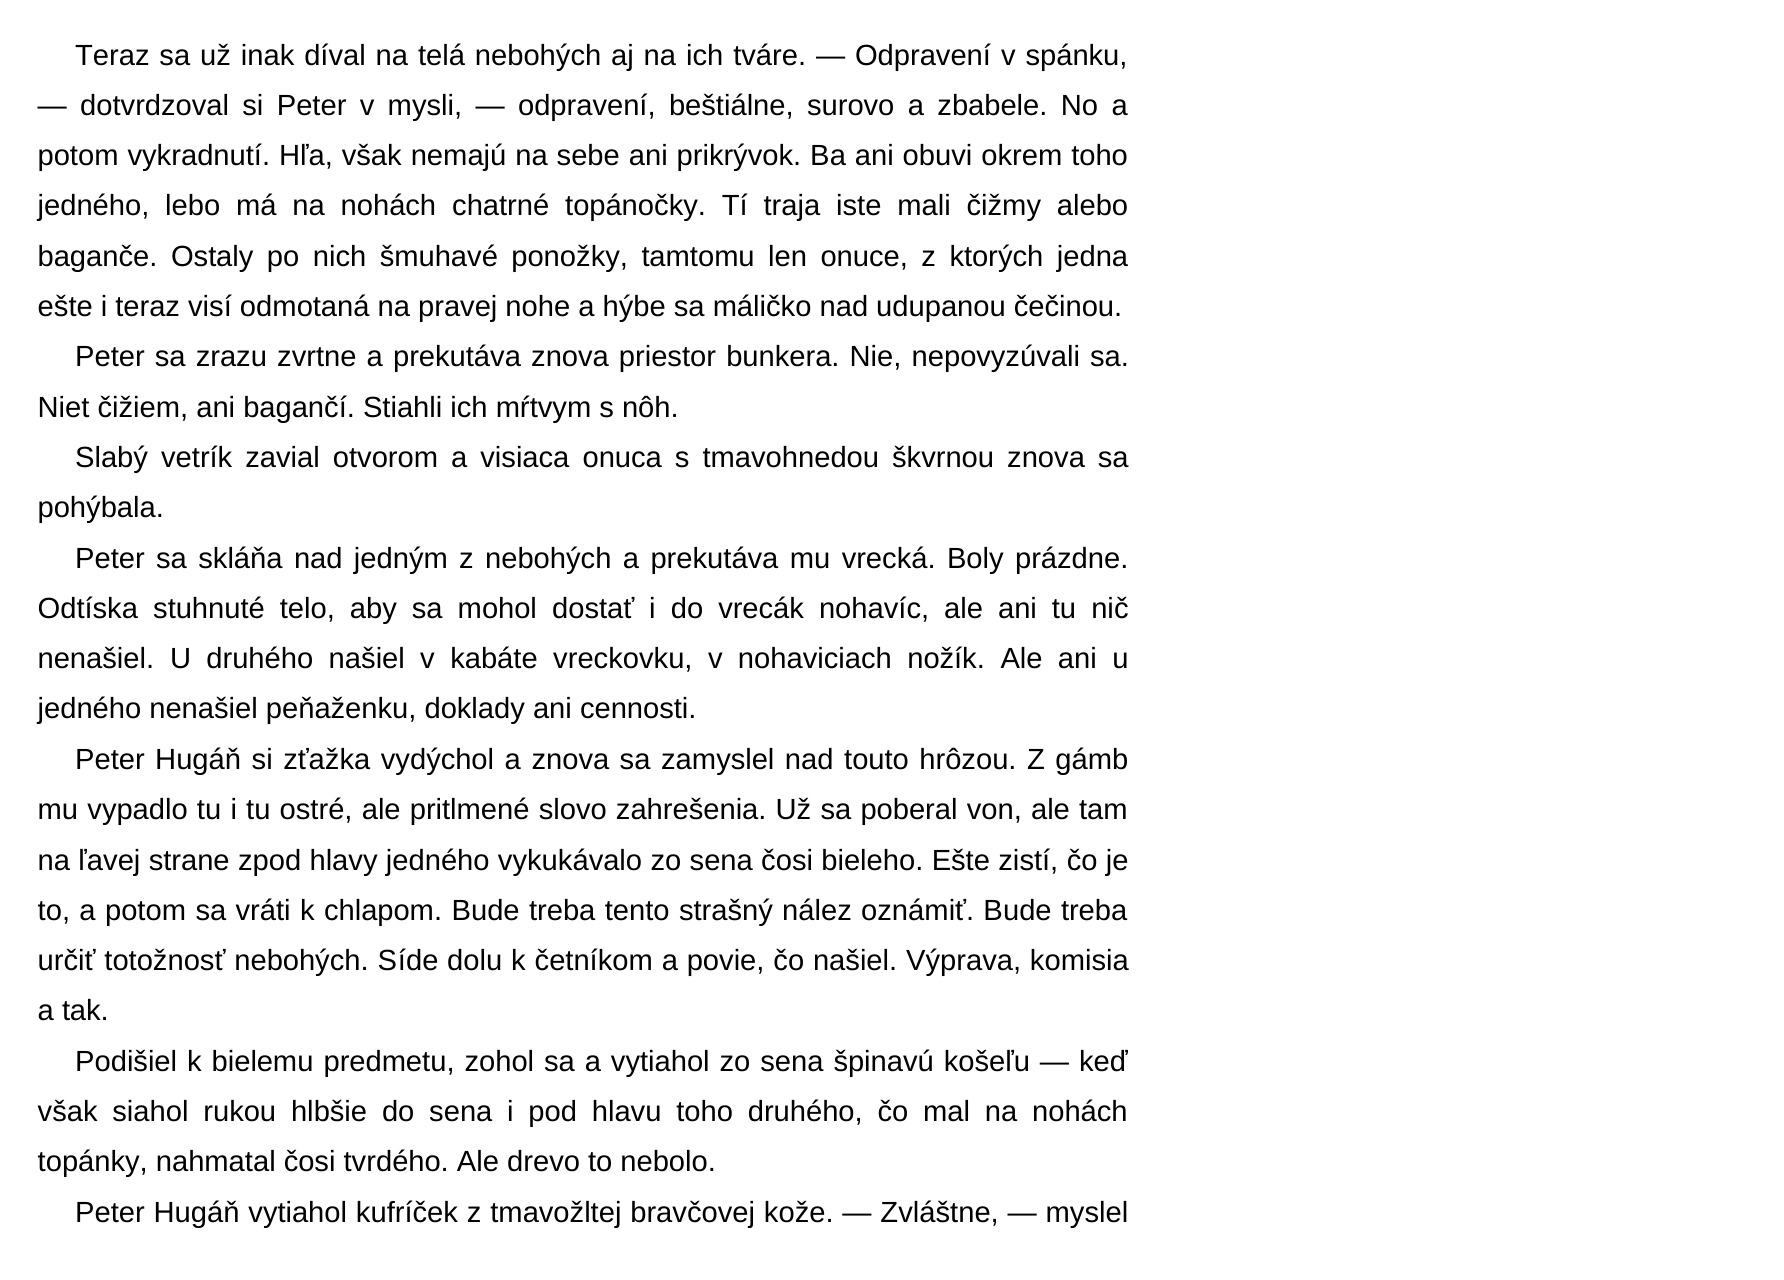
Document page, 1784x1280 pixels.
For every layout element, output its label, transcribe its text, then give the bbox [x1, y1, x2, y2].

text Teraz sa už inak díval na telá nebohých aj na ich tváre. — Odpravení v spánku, — dotvrdzoval si Peter v mysli, — odpravení, beštiálne, surovo a zbabele. No a potom vykradnutí. Hľa, však nemajú na sebe ani prikrývok. Ba ani obuvi okrem toho jedného, lebo má na nohách chatrné topánočky. Tí traja iste mali čižmy alebo baganče. Ostaly po nich šmuhavé ponožky, tamtomu len onuce, z ktorých jedna ešte i teraz visí odmotaná na pravej nohe a hýbe sa máličko nad udupanou čečinou. [37, 37, 1130, 323]
text Peter Hugáň si zťažka vydýchol a znova sa zamyslel nad touto hrôzou. Z gámb mu vypadlo tu i tu ostré, ale pritlmené slovo zahrešenia. Už sa poberal von, ale tam na ľavej strane zpod hlavy jedného vykukávalo zo sena čosi bieleho. Ešte zistí, čo je to, a potom sa vráti k chlapom. Bude treba tento strašný nález oznámiť. Bude treba určiť totožnosť nebohých. Síde dolu k četníkom a povie, čo našiel. Výprava, komisia a tak. [37, 742, 1130, 1027]
text Peter sa zrazu zvrtne a prekutáva znova priestor bunkera. Nie, nepovyzúvali sa. Niet čižiem, ani bagančí. Stiahli ich mŕtvym s nôh. [37, 339, 1130, 423]
text Peter sa skláňa nad jedným z nebohých a prekutáva mu vrecká. Boly prázdne. Odtíska stuhnuté telo, aby sa mohol dostať i do vrecák nohavíc, ale ani tu nič nenašiel. U druhého našiel v kabáte vreckovku, v nohaviciach nožík. Ale ani u jedného nenašiel peňaženku, doklady ani cennosti. [37, 541, 1130, 725]
text Podišiel k bielemu predmetu, zohol sa a vytiahol zo sena špinavú košeľu — keď však siahol rukou hlbšie do sena i pod hlavu toho druhého, čo mal na nohách topánky, nahmatal čosi tvrdého. Ale drevo to nebolo. [37, 1044, 1130, 1178]
text Peter Hugáň vytiahol kufríček z tmavožltej bravčovej kože. — Zvláštne, — myslel [37, 1195, 1130, 1228]
text Slabý vetrík zavial otvorom a visiaca onuca s tmavohnedou škvrnou znova sa pohýbala. [37, 440, 1130, 524]
